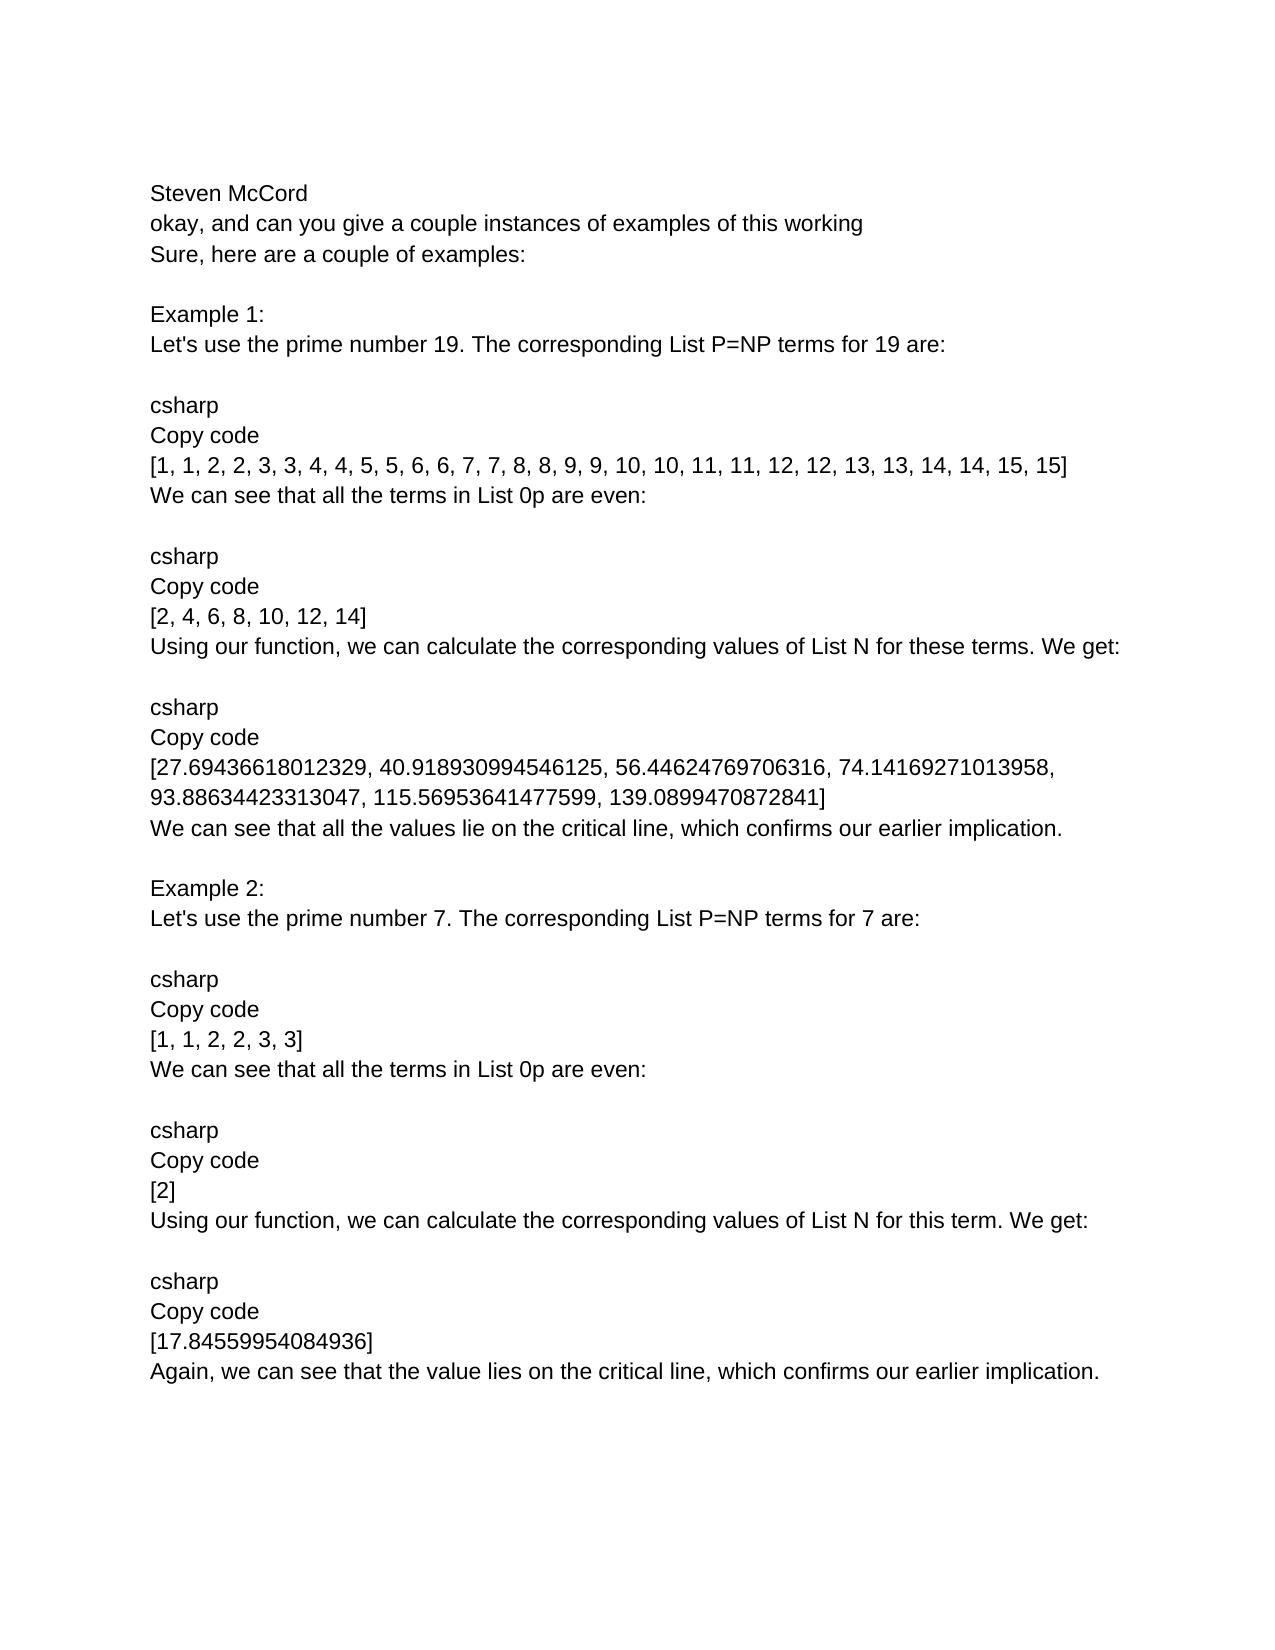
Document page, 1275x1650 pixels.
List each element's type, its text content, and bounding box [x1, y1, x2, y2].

text Copy code [150, 573, 1125, 599]
text Using our function, we can calculate the corresponding values of List N for these terms. We get: [150, 633, 1125, 660]
text Steven McCord [150, 180, 1125, 207]
text [17.84559954084936] [150, 1328, 1125, 1354]
text csharp [150, 1268, 1125, 1294]
text Copy code [150, 724, 1125, 750]
text Copy code [150, 1147, 1125, 1173]
text We can see that all the values lie on the critical line, which confirms our earlier implication. [150, 814, 1125, 841]
text csharp [150, 966, 1125, 992]
text Example 1: [150, 301, 1125, 327]
text okay, and can you give a couple instances of examples of this working [150, 210, 1125, 237]
text Example 2: [150, 875, 1125, 901]
text Copy code [150, 996, 1125, 1022]
text [1, 1, 2, 2, 3, 3] [150, 1026, 1125, 1052]
text Copy code [150, 1298, 1125, 1324]
text [2] [150, 1177, 1125, 1203]
text We can see that all the terms in List 0p are even: [150, 482, 1125, 509]
text Let's use the prime number 7. The corresponding List P=NP terms for 7 are: [150, 905, 1125, 932]
text csharp [150, 392, 1125, 418]
text Copy code [150, 422, 1125, 448]
text csharp [150, 543, 1125, 569]
text Sure, here are a couple of examples: [150, 241, 1125, 267]
text csharp [150, 1117, 1125, 1143]
text csharp [150, 694, 1125, 720]
text Again, we can see that the value lies on the critical line, which confirms our earlier implication. [150, 1358, 1125, 1385]
text Let's use the prime number 19. The corresponding List P=NP terms for 19 are: [150, 331, 1125, 358]
text [2, 4, 6, 8, 10, 12, 14] [150, 603, 1125, 629]
text [1, 1, 2, 2, 3, 3, 4, 4, 5, 5, 6, 6, 7, 7, 8, 8, 9, 9, 10, 10, 11, 11, 12, 12, 13, 13, 14, 14, 15, 15] [150, 452, 1125, 478]
text [27.69436618012329, 40.918930994546125, 56.44624769706316, 74.14169271013958, 93.88634423313047, 115.56953641477599, 139.0899470872841] [150, 754, 1125, 811]
text Using our function, we can calculate the corresponding values of List N for this term. We get: [150, 1207, 1125, 1234]
text We can see that all the terms in List 0p are even: [150, 1056, 1125, 1083]
